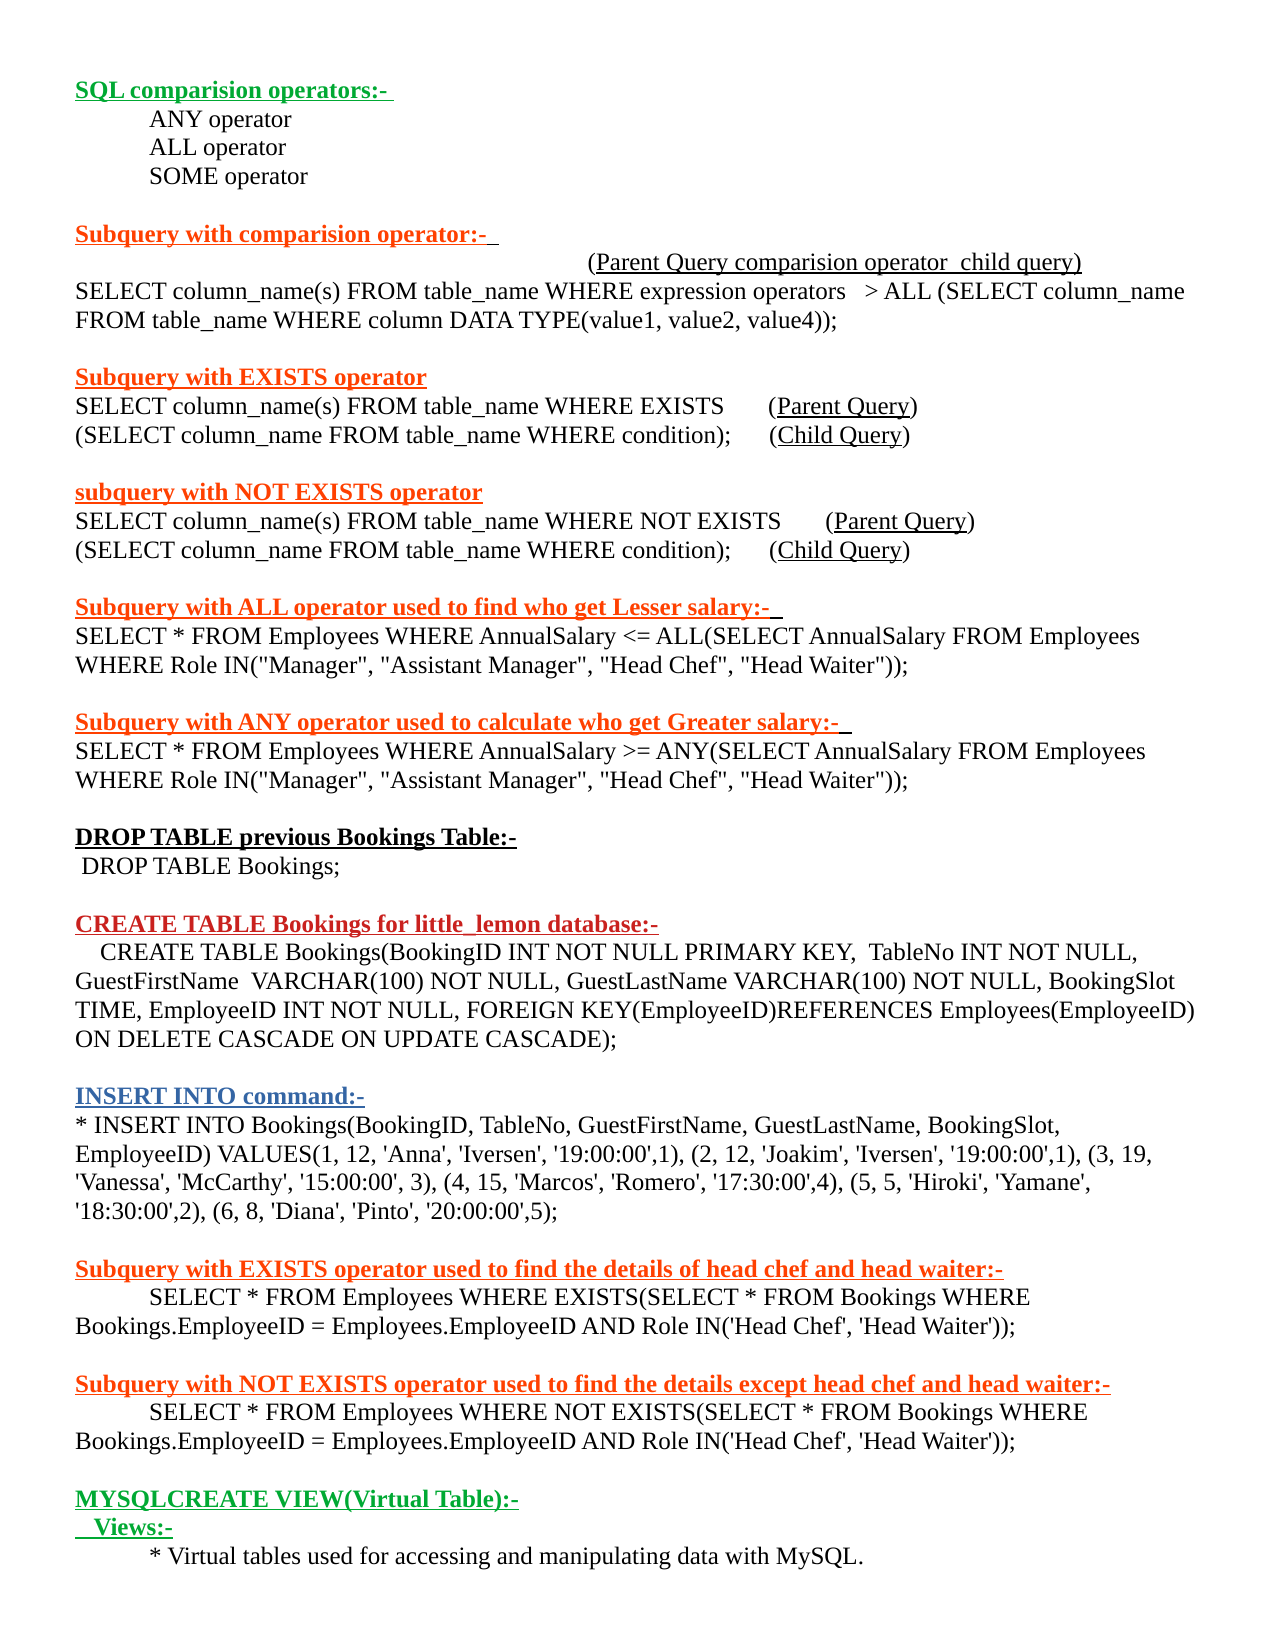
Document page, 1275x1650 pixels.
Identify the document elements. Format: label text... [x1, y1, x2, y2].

text (SELECT column_name FROM table_name WHERE condition); (Child Query) [75, 535, 1200, 564]
text Views:- [75, 1512, 1200, 1541]
text Subquery with comparision operator:- [75, 219, 1200, 247]
text (SELECT column_name FROM table_name WHERE condition); (Child Query) [75, 420, 1200, 449]
text SQL comparision operators:- [75, 75, 1200, 104]
text SELECT * FROM Employees WHERE AnnualSalary <= ALL(SELECT AnnualSalary FROM Employees WHERE Role IN("Manager", "Assistant Manager", "Head Chef", "Head Waiter")); [75, 621, 1200, 679]
text * INSERT INTO Bookings(BookingID, TableNo, GuestFirstName, GuestLastName, BookingSlot, EmployeeID) VALUES(1, 12, 'Anna', 'Iversen', '19:00:00',1), (2, 12, 'Joakim', 'Iversen', '19:00:00',1), (3, 19, 'Vanessa', 'McCarthy', '15:00:00', 3), (4, 15, 'Marcos', 'Romero', '17:30:00',4), (5, 5, 'Hiroki', 'Yamane', '18:30:00',2), (6, 8, 'Diana', 'Pinto', '20:00:00',5); [75, 1110, 1200, 1225]
text Subquery with ALL operator used to find who get Lesser salary:- [75, 592, 1200, 621]
text (Parent Query comparision operator child query) [75, 247, 1200, 276]
text MYSQLCREATE VIEW(Virtual Table):- [75, 1484, 1200, 1512]
text SELECT column_name(s) FROM table_name WHERE EXISTS (Parent Query) [75, 391, 1200, 420]
text * Virtual tables used for accessing and manipulating data with MySQL. [75, 1541, 1200, 1570]
text SELECT column_name(s) FROM table_name WHERE NOT EXISTS (Parent Query) [75, 506, 1200, 535]
text subquery with NOT EXISTS operator [75, 477, 1200, 506]
text SOME operator [75, 161, 1200, 190]
text ANY operator [75, 104, 1200, 132]
text CREATE TABLE Bookings(BookingID INT NOT NULL PRIMARY KEY, TableNo INT NOT NULL, GuestFirstName VARCHAR(100) NOT NULL, GuestLastName VARCHAR(100) NOT NULL, BookingSlot TIME, EmployeeID INT NOT NULL, FOREIGN KEY(EmployeeID)REFERENCES Employees(EmployeeID) ON DELETE CASCADE ON UPDATE CASCADE); [75, 937, 1200, 1052]
text SELECT column_name(s) FROM table_name WHERE expression operators > ALL (SELECT column_name FROM table_name WHERE column DATA TYPE(value1, value2, value4)); [75, 276, 1200, 334]
text INSERT INTO command:- [75, 1081, 1200, 1110]
text Subquery with EXISTS operator [75, 362, 1200, 391]
text SELECT * FROM Employees WHERE NOT EXISTS(SELECT * FROM Bookings WHERE Bookings.EmployeeID = Employees.EmployeeID AND Role IN('Head Chef', 'Head Waiter')); [75, 1397, 1200, 1455]
text SELECT * FROM Employees WHERE EXISTS(SELECT * FROM Bookings WHERE Bookings.EmployeeID = Employees.EmployeeID AND Role IN('Head Chef', 'Head Waiter')); [75, 1282, 1200, 1340]
text ALL operator [75, 132, 1200, 161]
text Subquery with EXISTS operator used to find the details of head chef and head waiter:- [75, 1254, 1200, 1282]
text DROP TABLE Bookings; [75, 851, 1200, 880]
text DROP TABLE previous Bookings Table:- [75, 822, 1200, 851]
text Subquery with ANY operator used to calculate who get Greater salary:- [75, 707, 1200, 736]
text Subquery with NOT EXISTS operator used to find the details except head chef and head waiter:- [75, 1369, 1200, 1397]
text SELECT * FROM Employees WHERE AnnualSalary >= ANY(SELECT AnnualSalary FROM Employees WHERE Role IN("Manager", "Assistant Manager", "Head Chef", "Head Waiter")); [75, 736, 1200, 794]
text CREATE TABLE Bookings for little_lemon database:- [75, 909, 1200, 937]
